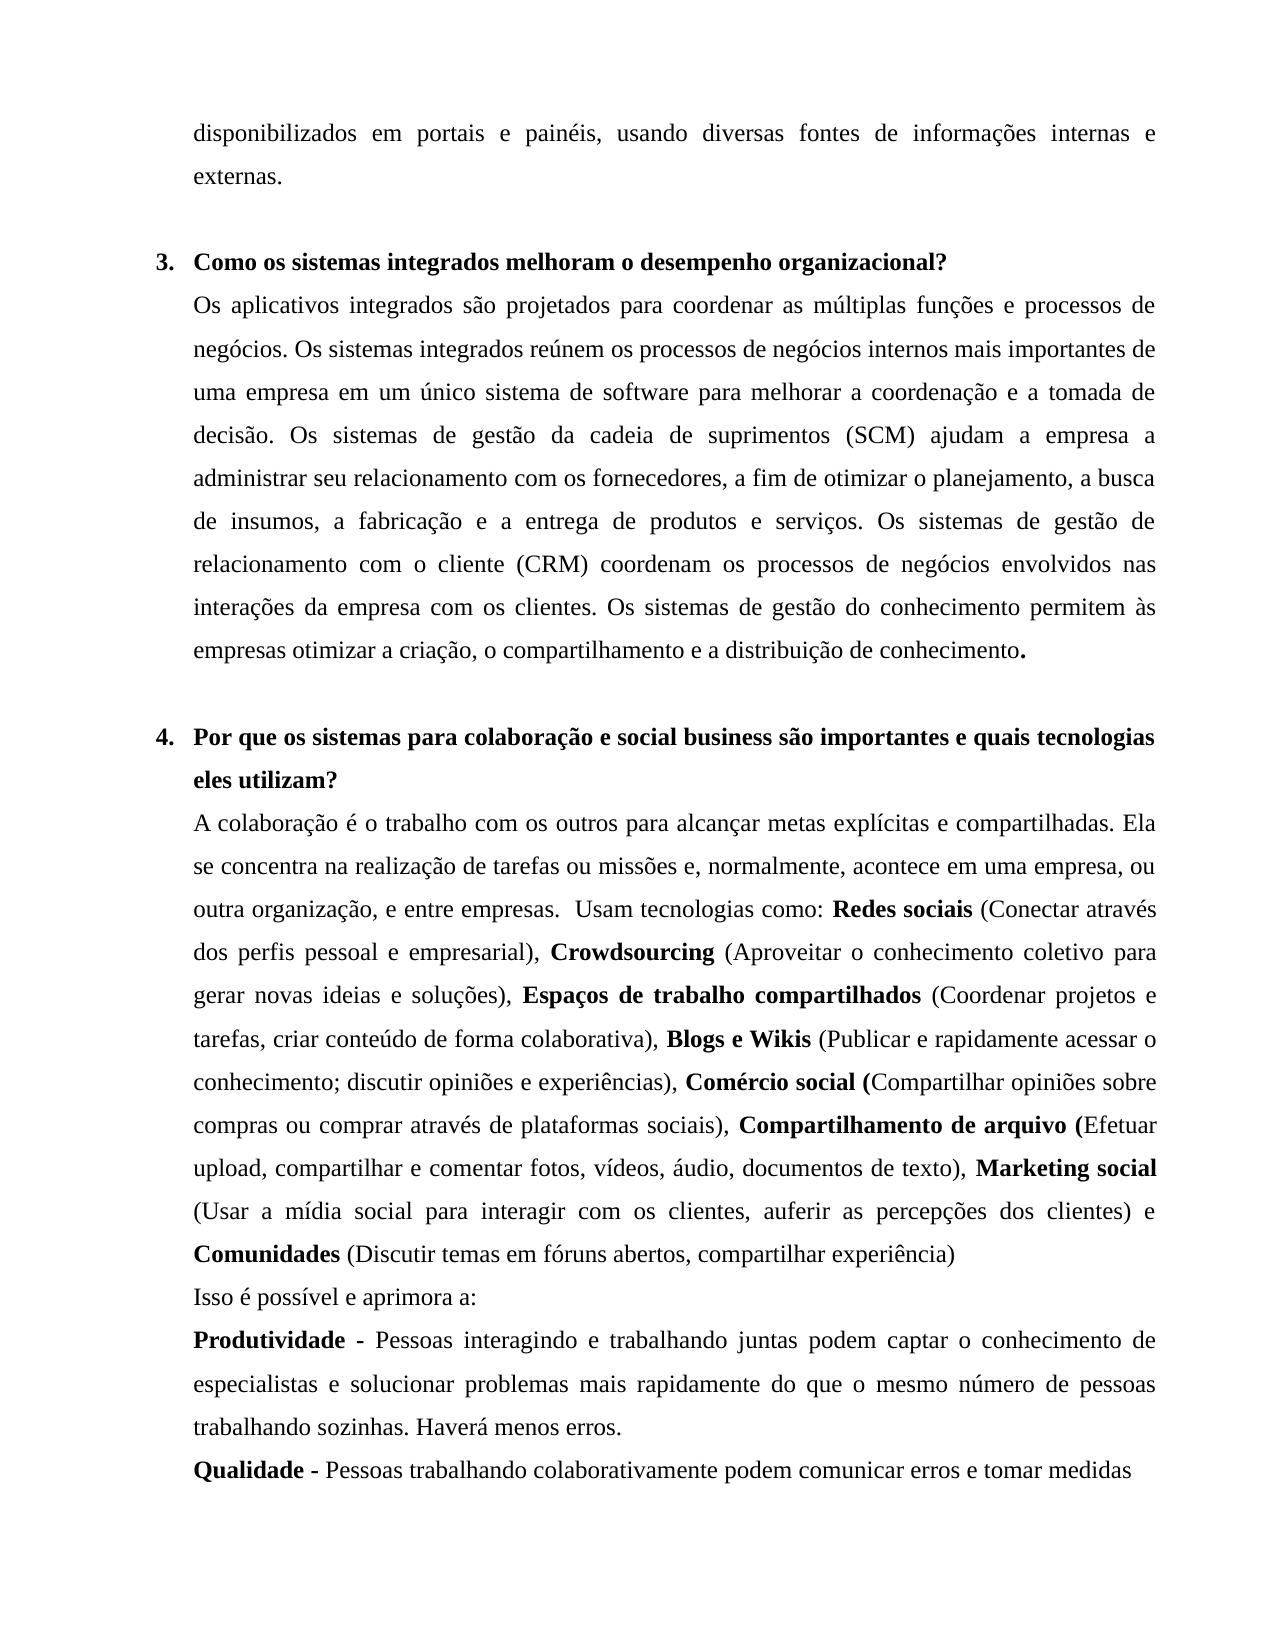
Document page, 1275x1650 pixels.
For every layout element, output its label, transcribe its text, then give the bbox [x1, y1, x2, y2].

list Os aplicativos integrados são projetados para coordenar as múltiplas funções e processos de negócios. Os sistemas integrados reúnem os processos de negócios internos mais importantes de uma empresa em um único sistema de software para melhorar a coordenação e a tomada de decisão. Os sistemas de gestão da cadeia de suprimentos (SCM) ajudam a empresa a administrar seu relacionamento com os fornecedores, a fim de otimizar o planejamento, a busca de insumos, a fabricação e a entrega de produtos e serviços. Os sistemas de gestão de relacionamento com o cliente (CRM) coordenam os processos de negócios envolvidos nas interações da empresa com os clientes. Os sistemas de gestão do conhecimento permitem às empresas otimizar a criação, o compartilhamento e a distribuição de conhecimento. [156, 291, 1157, 664]
list Qualidade - Pessoas trabalhando colaborativamente podem comunicar erros e tomar medidas [156, 1455, 1157, 1484]
list A colaboração é o trabalho com os outros para alcançar metas explícitas e compartilhadas. Ela se concentra na realização de tarefas ou missões e, normalmente, acontece em uma empresa, ou outra organização, e entre empresas. Usam tecnologias como: Redes sociais (Conectar através dos perfis pessoal e empresarial), Crowdsourcing (Aproveitar o conhecimento coletivo para gerar novas ideias e soluções), Espaços de trabalho compartilhados (Coordenar projetos e tarefas, criar conteúdo de forma colaborativa), Blogs e Wikis (Publicar e rapidamente acessar o conhecimento; discutir opiniões e experiências), Comércio social (Compartilhar opiniões sobre compras ou comprar através de plataformas sociais), Compartilhamento de arquivo (Efetuar upload, compartilhar e comentar fotos, vídeos, áudio, documentos de texto), Marketing social (Usar a mídia social para interagir com os clientes, auferir as percepções dos clientes) e Comunidades (Discutir temas em fóruns abertos, compartilhar experiência) [156, 808, 1157, 1268]
list Por que os sistemas para colaboração e social business são importantes e quais tecnologias eles utilizam? [156, 722, 1157, 794]
list Produtividade - Pessoas interagindo e trabalhando juntas podem captar o conhecimento de especialistas e solucionar problemas mais rapidamente do que o mesmo número de pessoas trabalhando sozinhas. Haverá menos erros. [156, 1326, 1157, 1441]
list disponibilizados em portais e painéis, usando diversas fontes de informações internas e externas. [156, 118, 1157, 190]
list Isso é possível e aprimora a: [156, 1282, 1157, 1311]
list Como os sistemas integrados melhoram o desempenho organizacional? [156, 247, 1157, 276]
